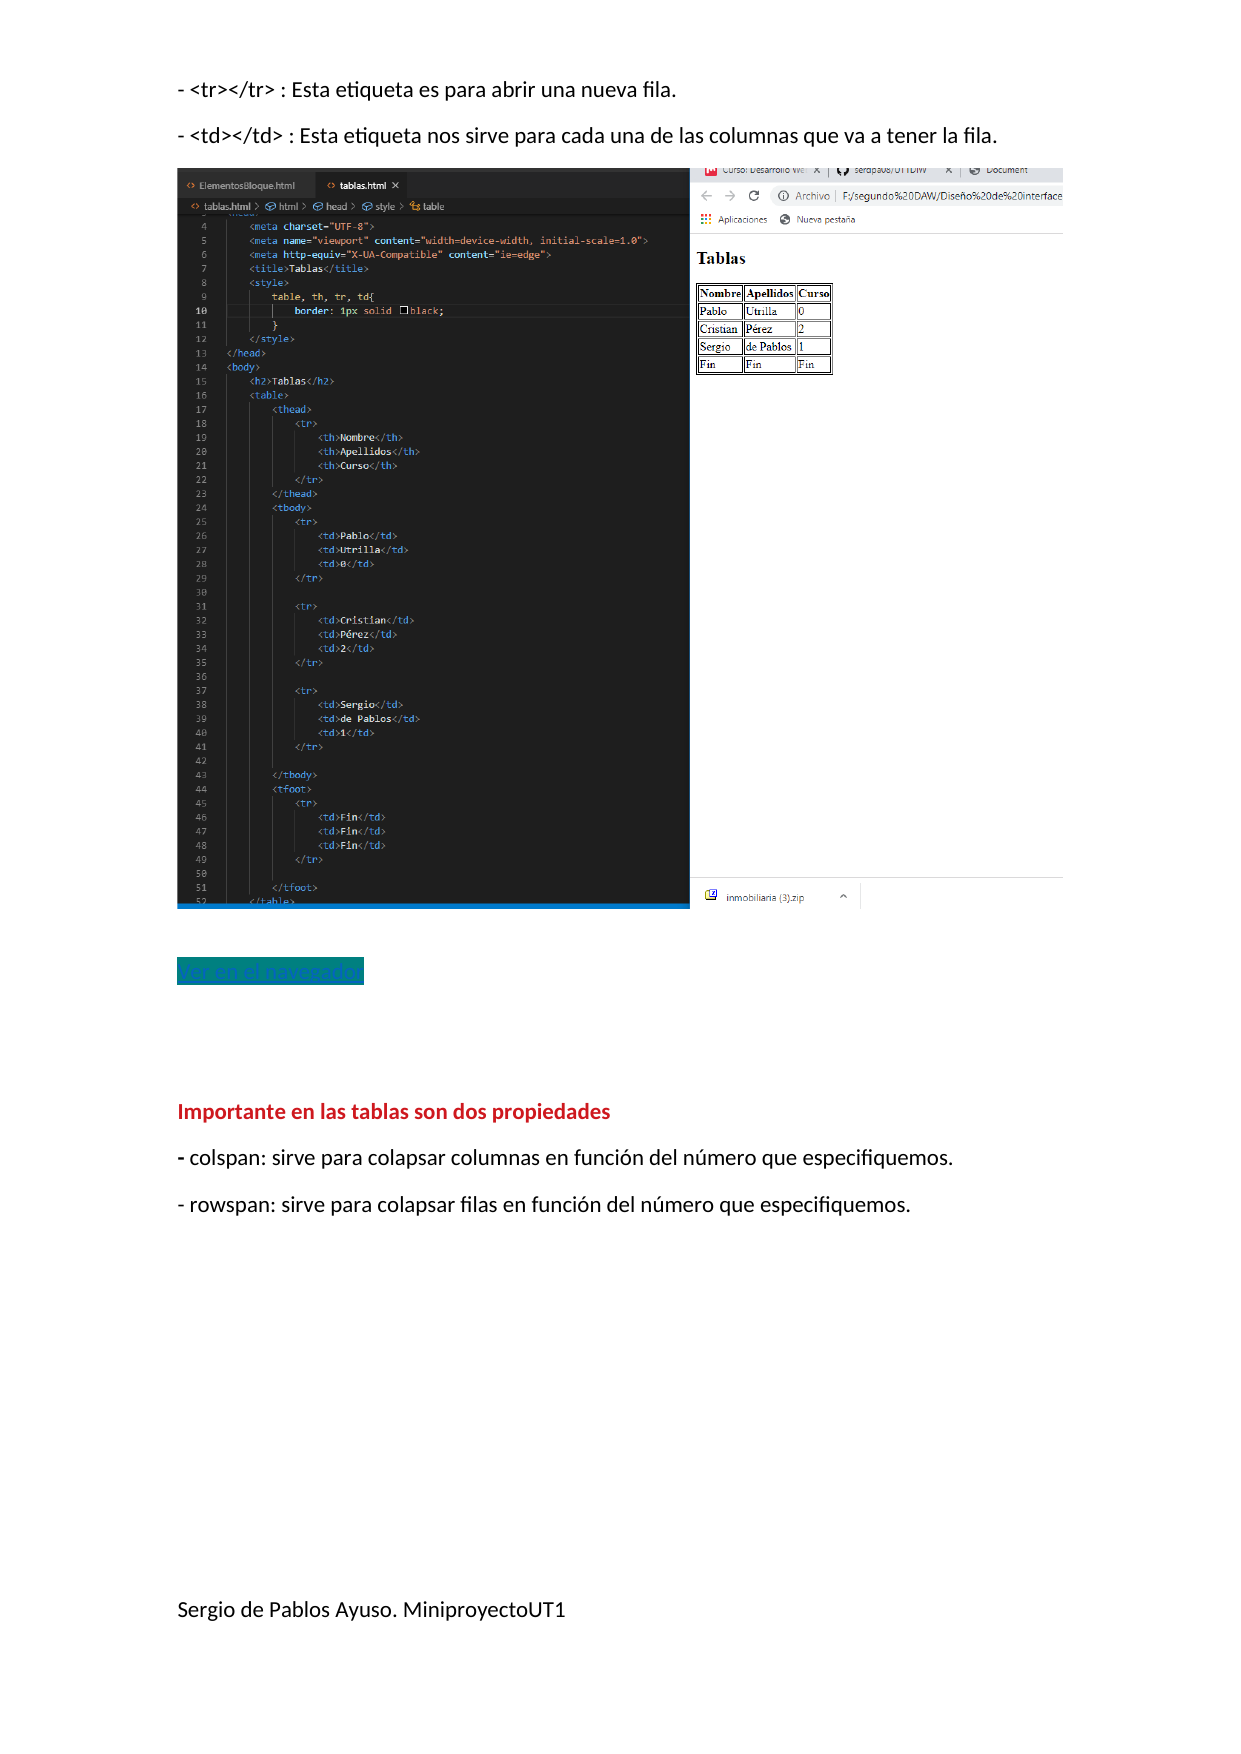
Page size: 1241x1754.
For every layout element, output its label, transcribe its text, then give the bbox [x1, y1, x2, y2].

text - rowspan: sirve para colapsar filas en función del número que especifiquemos. [177, 1190, 1063, 1218]
text Importante en las tablas son dos propiedades [177, 1097, 1063, 1125]
text Ver en el navegador [177, 957, 1063, 985]
text - colspan: sirve para colapsar columnas en función del número que especifiquemos. [177, 1143, 1063, 1172]
text - <tr></tr> : Esta etiqueta es para abrir una nueva fila. [177, 75, 1063, 103]
text - <td></td> : Esta etiqueta nos sirve para cada una de las columnas que va a tener la fila. [177, 122, 1063, 149]
